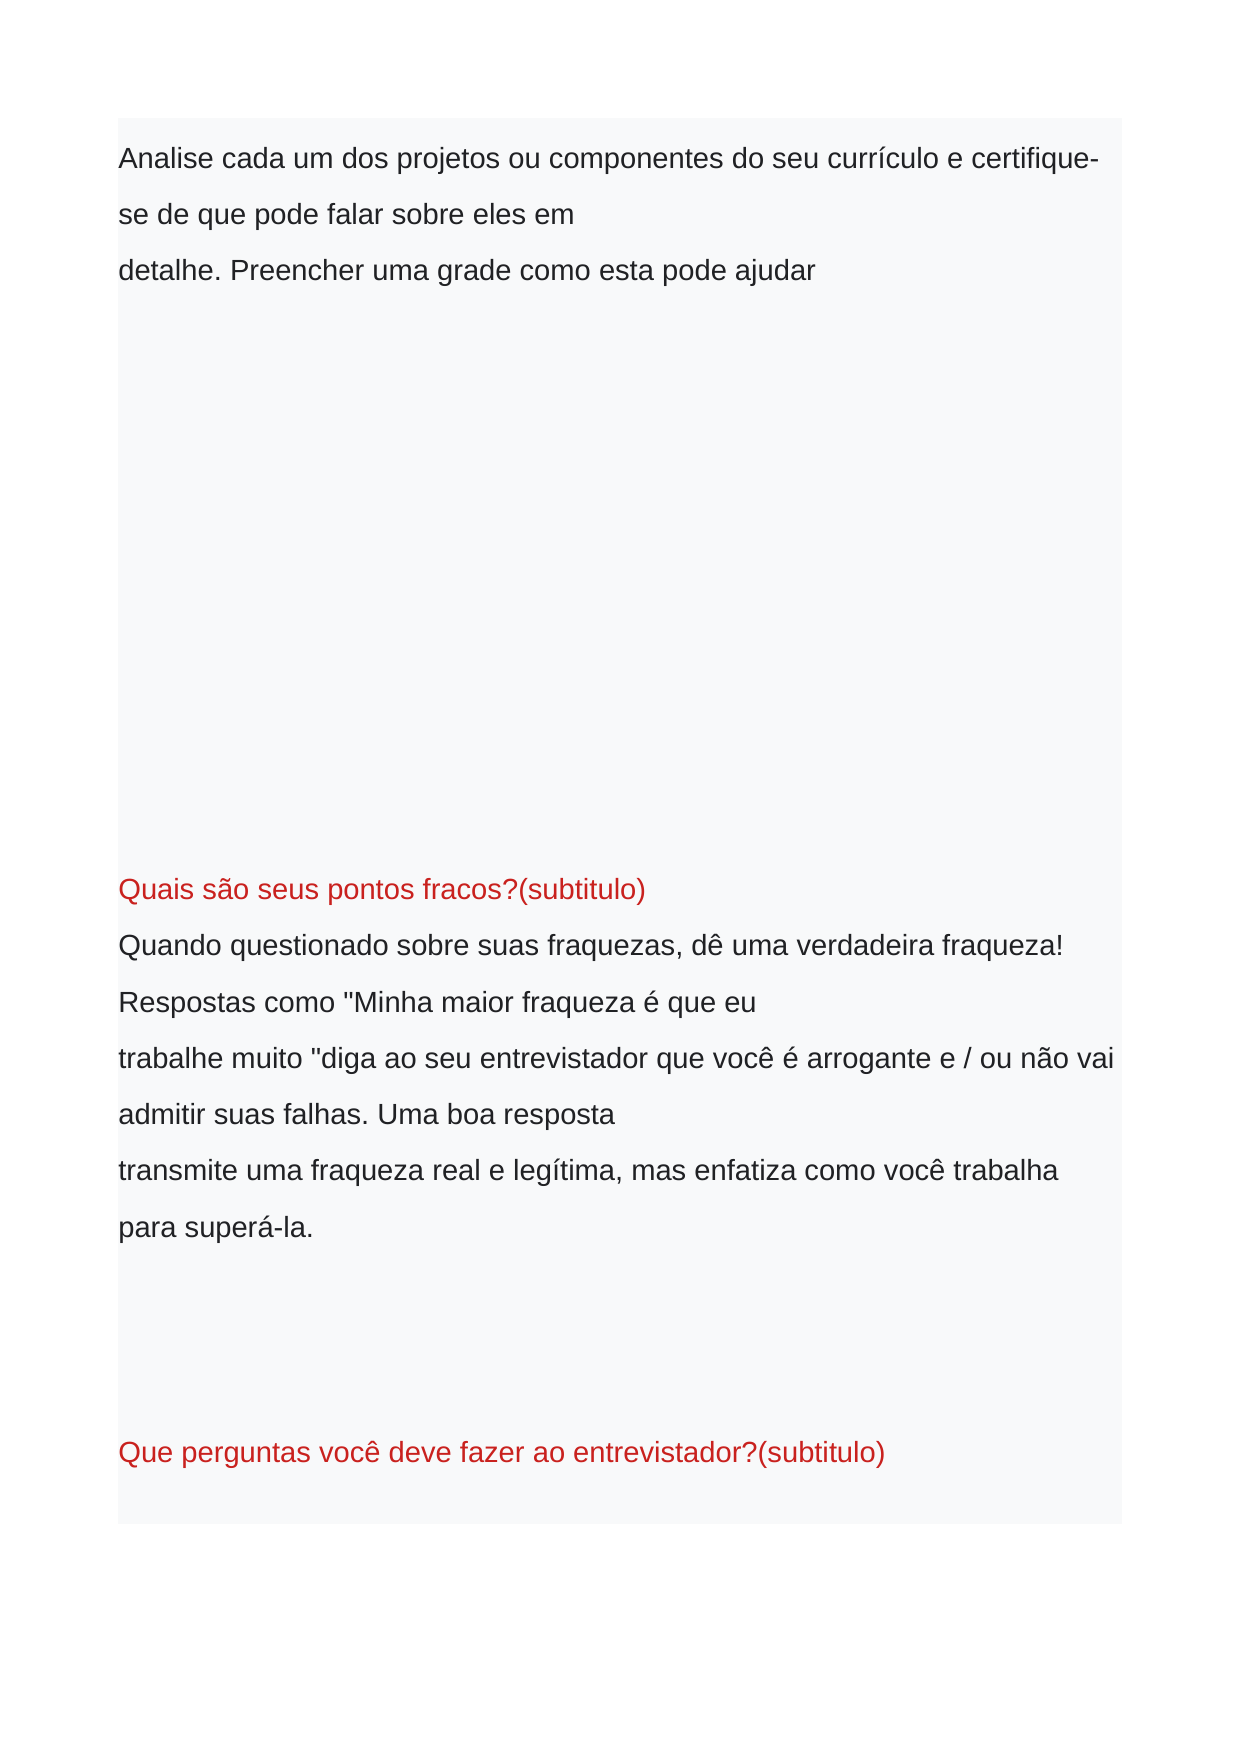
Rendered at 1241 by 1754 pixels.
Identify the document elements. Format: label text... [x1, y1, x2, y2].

text Analise cada um dos projetos ou componentes do seu currículo e certifique-se de que pode falar sobre eles em [118, 118, 1122, 231]
text Quais são seus pontos fracos?(subtitulo) [118, 849, 1122, 906]
text detalhe. Preencher uma grade como esta pode ajudar [118, 231, 1122, 287]
text Quando questionado sobre suas fraquezas, dê uma verdadeira fraqueza! Respostas como "Minha maior fraqueza é que eu [118, 906, 1122, 1018]
text trabalhe muito "diga ao seu entrevistador que você é arrogante e / ou não vai admitir suas falhas. Uma boa resposta [118, 1018, 1122, 1131]
text Que perguntas você deve fazer ao entrevistador?(subtitulo) [118, 1412, 1122, 1468]
text transmite uma fraqueza real e legítima, mas enfatiza como você trabalha para superá-la. [118, 1131, 1122, 1243]
